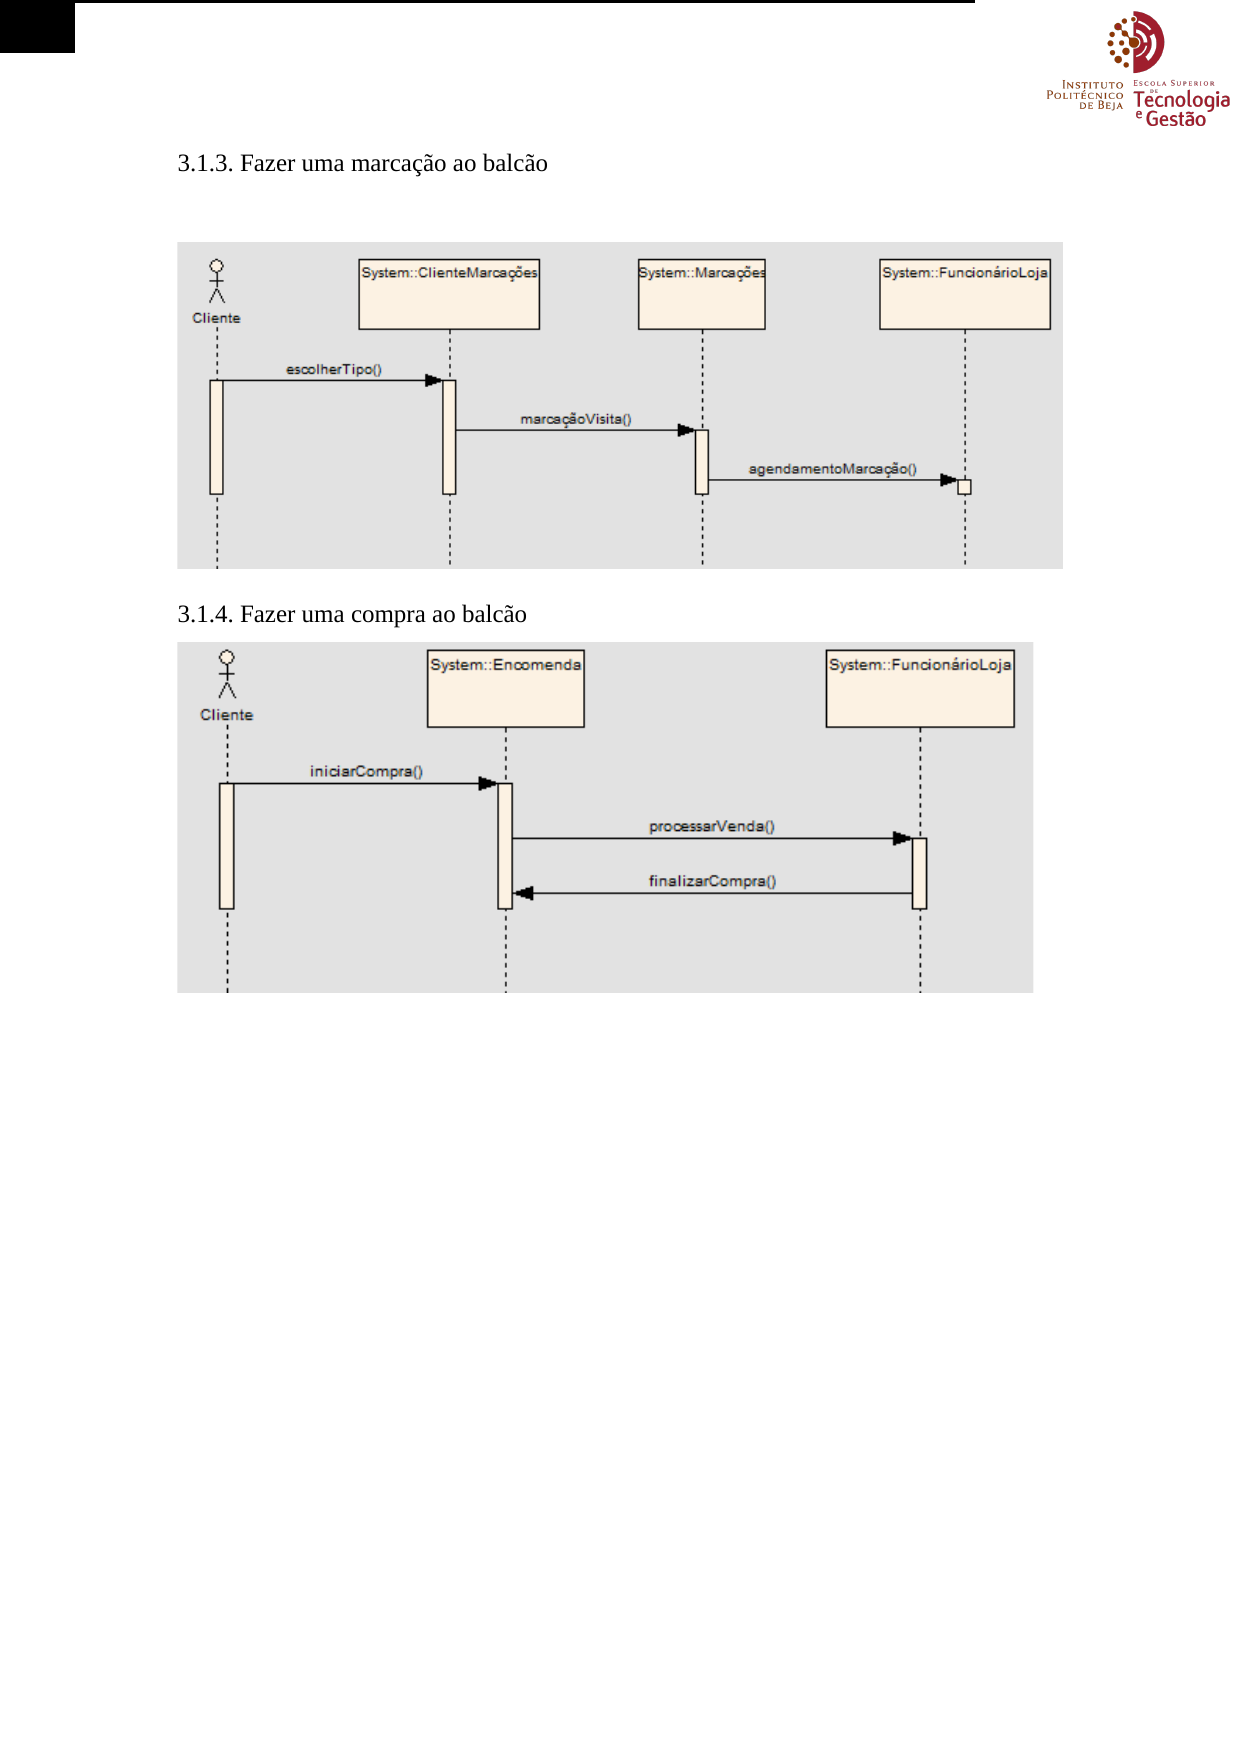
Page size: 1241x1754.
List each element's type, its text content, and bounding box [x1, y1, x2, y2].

subtitle 3.1.3. Fazer uma marcação ao balcão [177, 148, 1063, 176]
subtitle 3.1.4. Fazer uma compra ao balcão [177, 599, 1063, 628]
